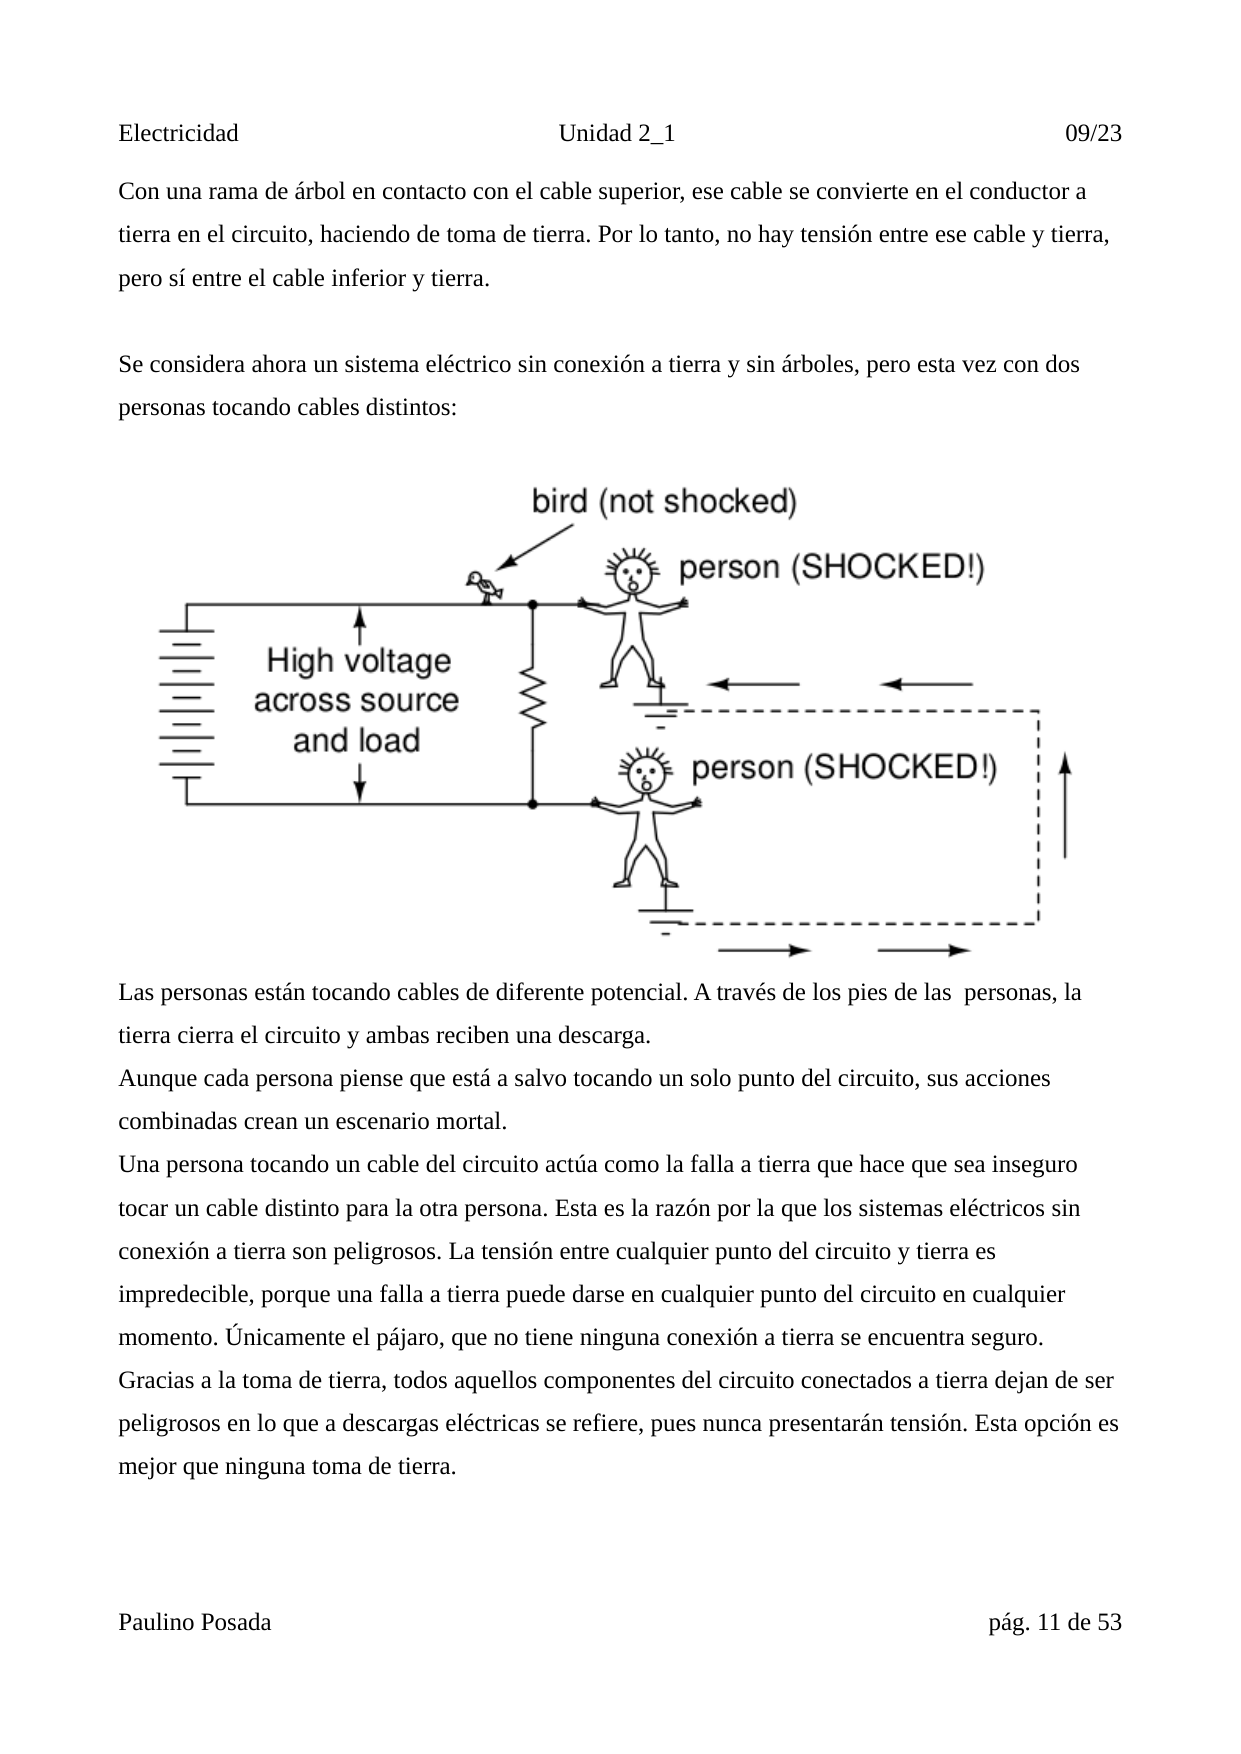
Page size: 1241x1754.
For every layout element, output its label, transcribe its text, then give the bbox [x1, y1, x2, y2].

text Aunque cada persona piense que está a salvo tocando un solo punto del circuito, sus acciones combinadas crean un escenario mortal. [118, 1063, 1122, 1135]
text Las personas están tocando cables de diferente potencial. A través de los pies de las personas, la tierra cierra el circuito y ambas reciben una descarga. [118, 478, 1122, 1049]
text Con una rama de árbol en contacto con el cable superior, ese cable se convierte en el conductor a tierra en el circuito, haciendo de toma de tierra. Por lo tanto, no hay tensión entre ese cable y tierra, pero sí entre el cable inferior y tierra. [118, 176, 1122, 291]
text Se considera ahora un sistema eléctrico sin conexión a tierra y sin árboles, pero esta vez con dos personas tocando cables distintos: [118, 349, 1122, 421]
text Gracias a la toma de tierra, todos aquellos componentes del circuito conectados a tierra dejan de ser peligrosos en lo que a descargas eléctricas se refiere, pues nunca presentarán tensión. Esta opción es mejor que ninguna toma de tierra. [118, 1365, 1122, 1480]
text Una persona tocando un cable del circuito actúa como la falla a tierra que hace que sea inseguro tocar un cable distinto para la otra persona. Esta es la razón por la que los sistemas eléctricos sin conexión a tierra son peligrosos. La tensión entre cualquier punto del circuito y tierra es impredecible, porque una falla a tierra puede darse en cualquier punto del circuito en cualquier momento. Únicamente el pájaro, que no tiene ninguna conexión a tierra se encuentra seguro. [118, 1149, 1122, 1351]
picture [149, 478, 1091, 963]
